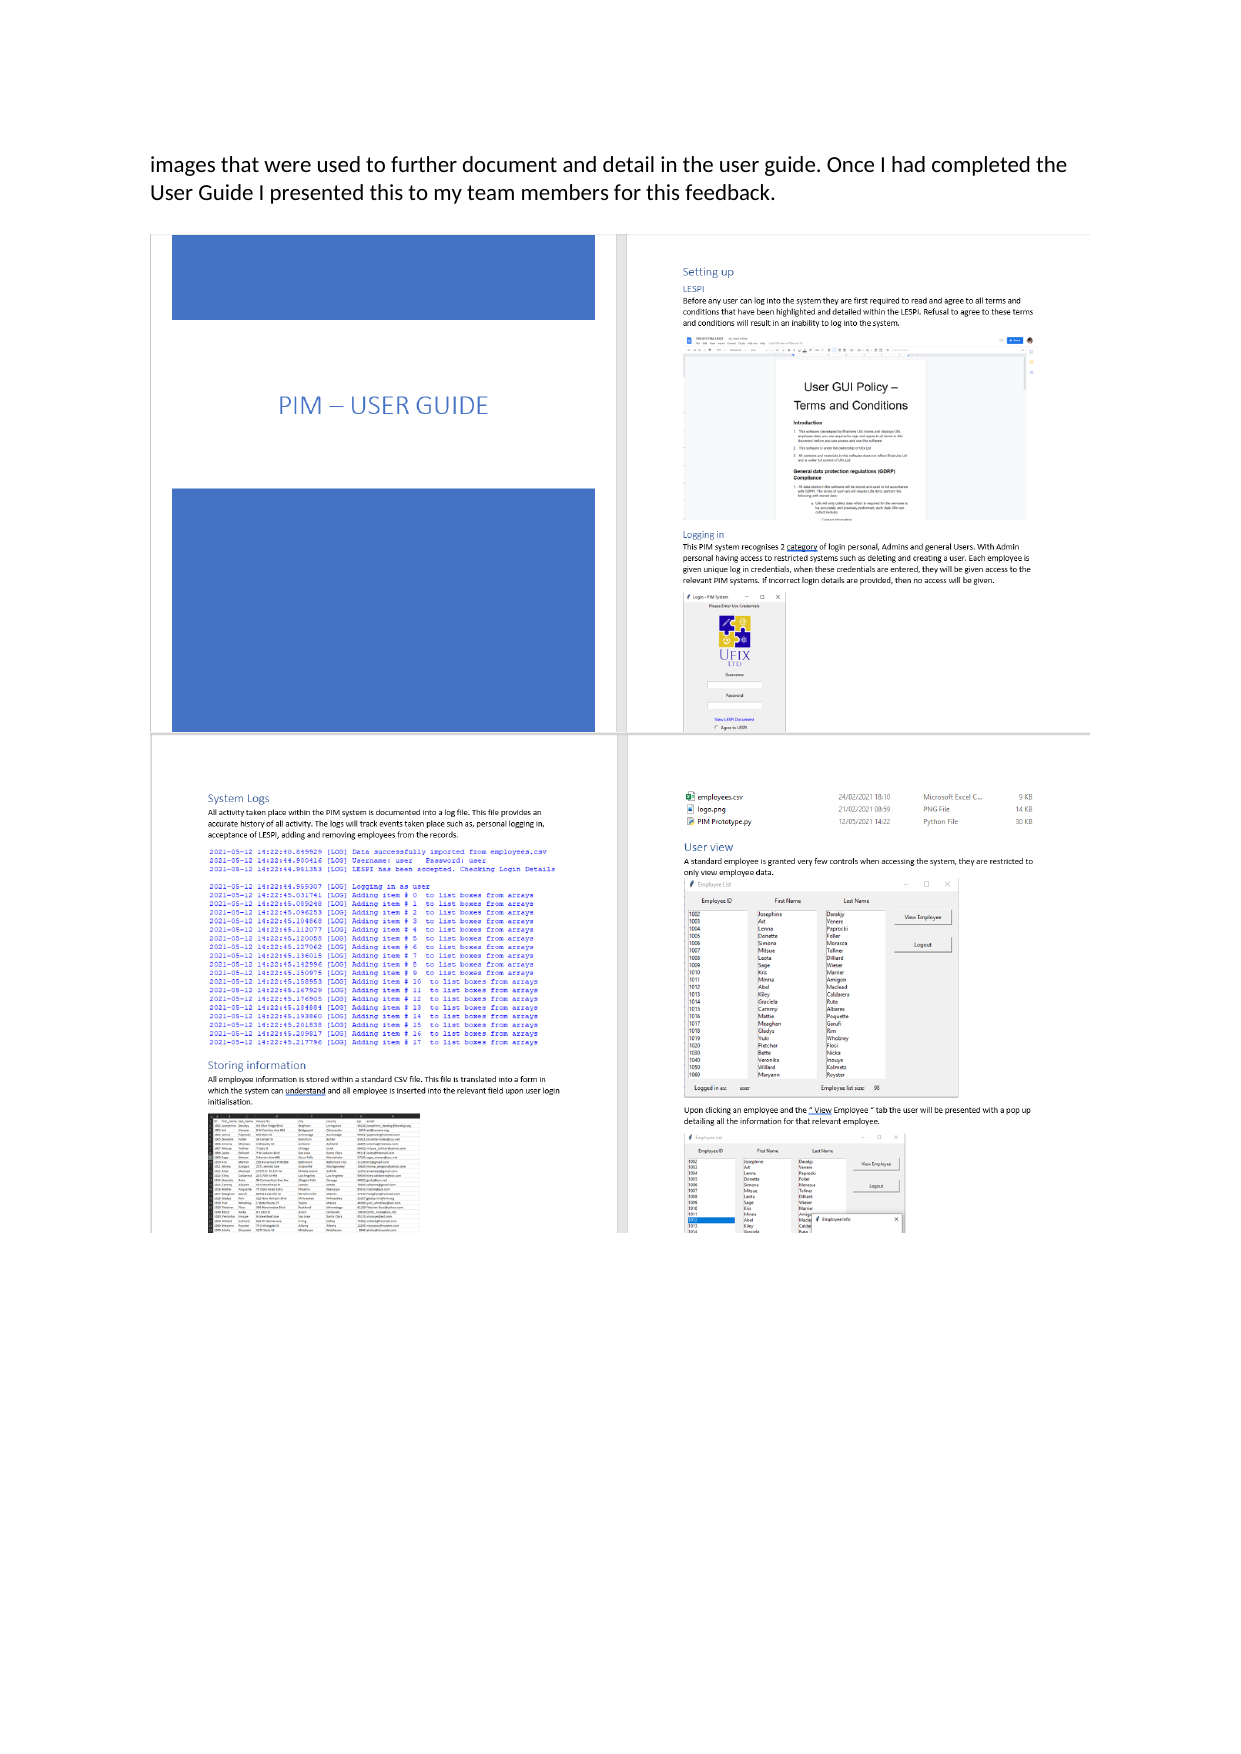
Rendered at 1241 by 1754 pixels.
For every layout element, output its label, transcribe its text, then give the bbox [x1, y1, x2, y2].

text images that were used to further document and detail in the user guide. Once I had completed the User Guide I presented this to my team members for this feedback. [150, 150, 1090, 206]
